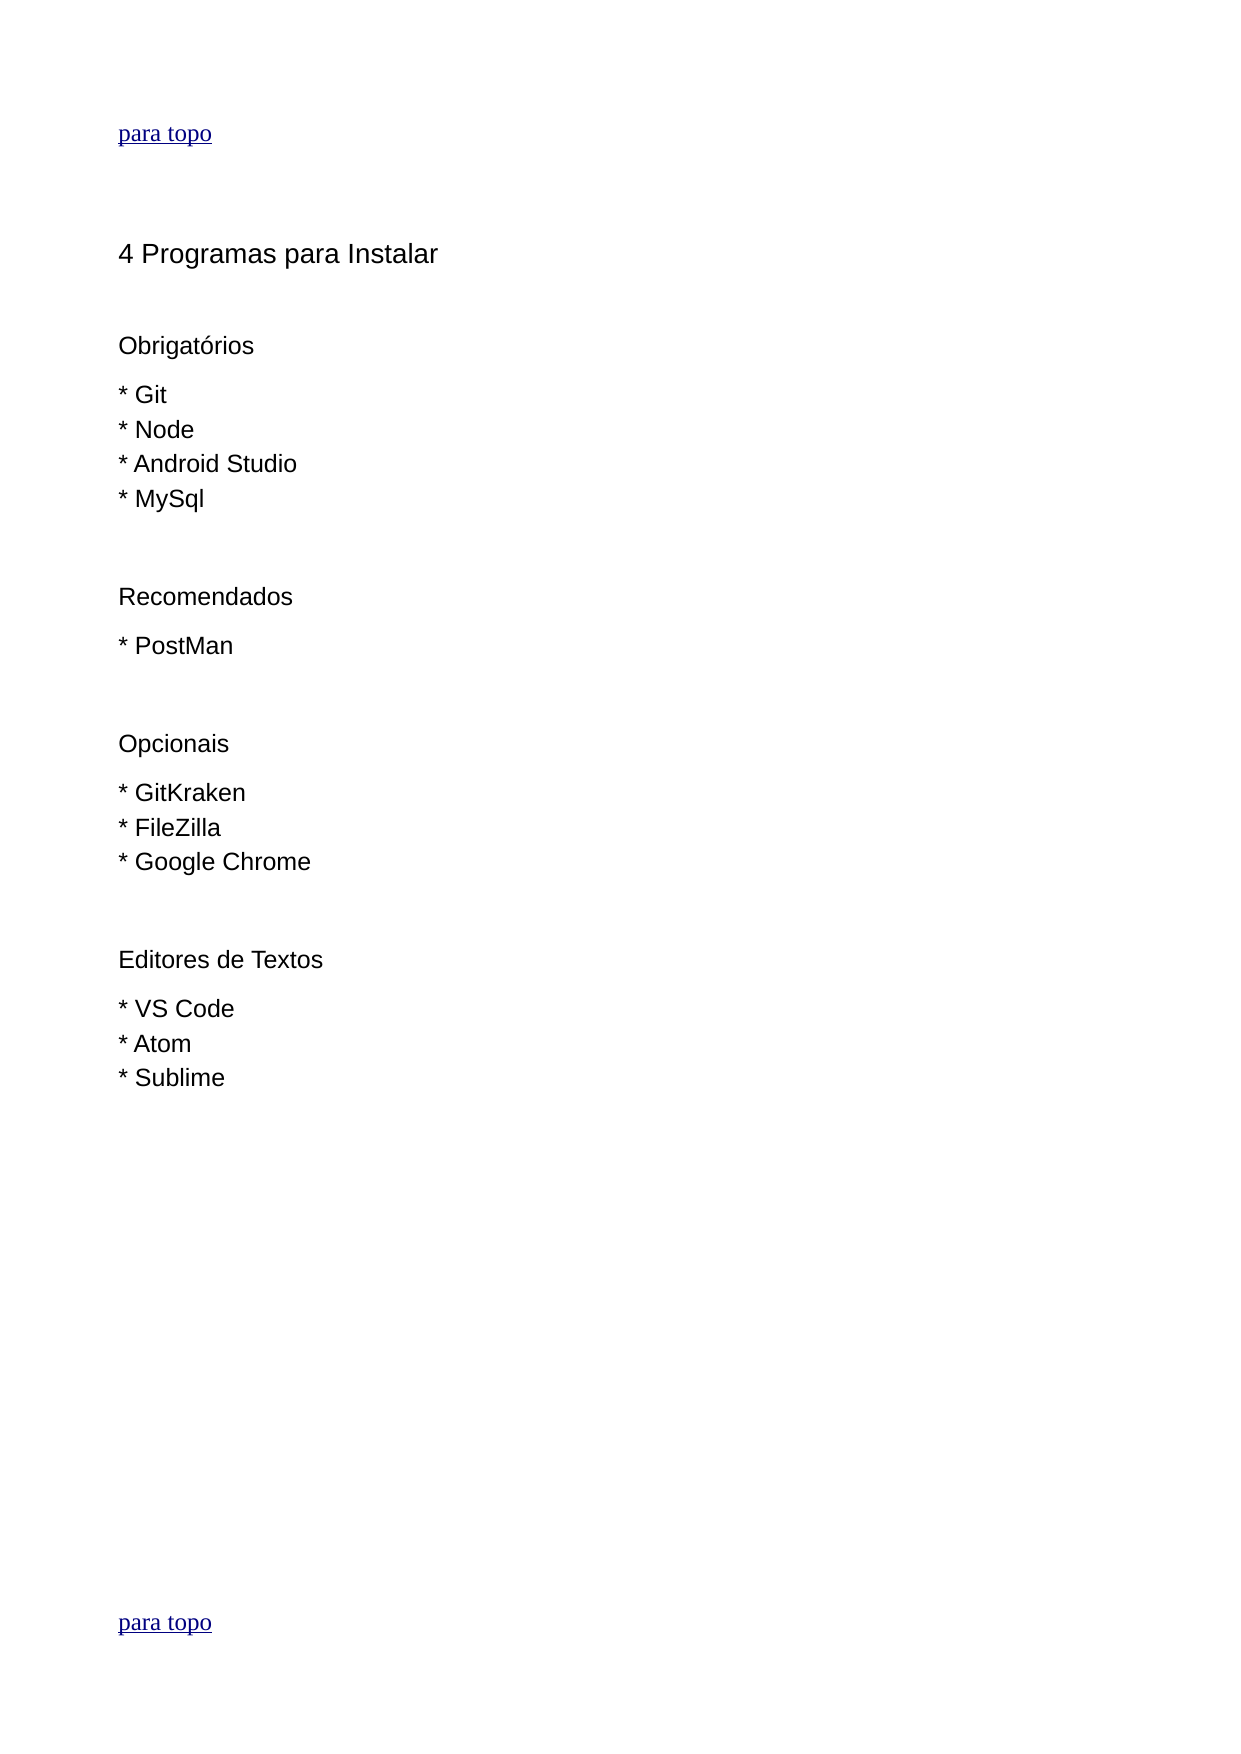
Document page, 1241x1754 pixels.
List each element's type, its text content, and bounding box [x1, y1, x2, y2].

text * Git * Node * Android Studio * MySql [118, 380, 1122, 513]
text Opcionais [118, 729, 1122, 758]
subtitle 4 Programas para Instalar [118, 238, 1122, 270]
text * GitKraken * FileZilla * Google Chrome [118, 778, 1122, 876]
text Obrigatórios [118, 331, 1122, 360]
text * PostMan [118, 631, 1122, 660]
text Editores de Textos [118, 945, 1122, 974]
text * VS Code * Atom * Sublime [118, 994, 1122, 1092]
text Recomendados [118, 582, 1122, 611]
